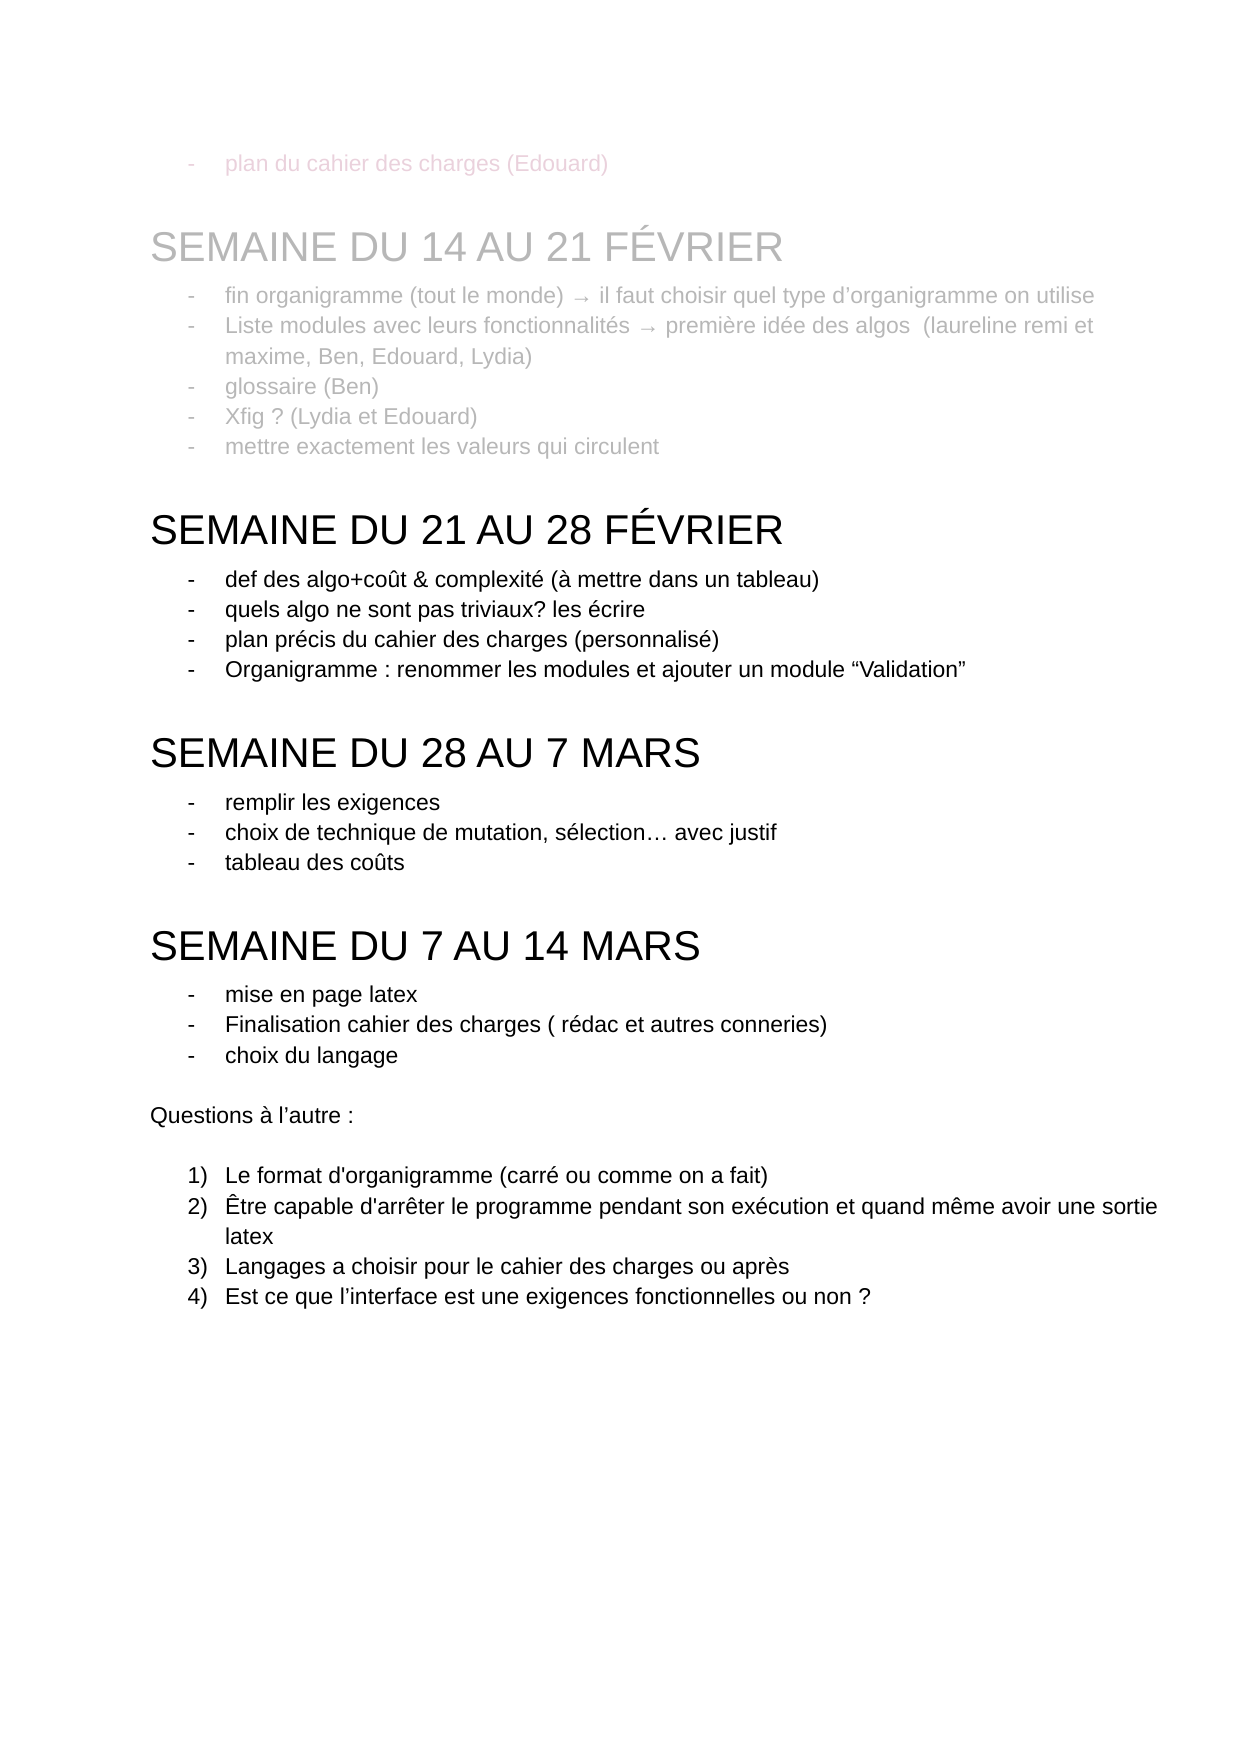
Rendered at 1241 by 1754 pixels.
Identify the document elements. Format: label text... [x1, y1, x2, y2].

list Organigramme : renommer les modules et ajouter un module “Validation” [187, 656, 1162, 683]
list quels algo ne sont pas triviaux? les écrire [187, 596, 1162, 622]
text Questions à l’autre : [150, 1102, 1162, 1128]
list Est ce que l’interface est une exigences fonctionnelles ou non ? [187, 1283, 1162, 1310]
list tableau des coûts [187, 849, 1162, 875]
list choix de technique de mutation, sélection… avec justif [187, 819, 1162, 845]
list fin organigramme (tout le monde) → il faut choisir quel type d’organigramme on utilise [187, 282, 1162, 309]
subtitle SEMAINE DU 28 AU 7 MARS [150, 728, 1162, 776]
list plan précis du cahier des charges (personnalisé) [187, 626, 1162, 652]
list Le format d'organigramme (carré ou comme on a fait) [187, 1162, 1162, 1189]
list choix du langage [187, 1042, 1162, 1068]
list Xfig ? (Lydia et Edouard) [187, 403, 1162, 429]
list remplir les exigences [187, 788, 1162, 815]
list glossaire (Ben) [187, 373, 1162, 399]
subtitle SEMAINE DU 21 AU 28 FÉVRIER [150, 505, 1162, 553]
list Langages a choisir pour le cahier des charges ou après [187, 1253, 1162, 1279]
list plan du cahier des charges (Edouard) [187, 150, 1162, 176]
list Être capable d'arrêter le programme pendant son exécution et quand même avoir une sortie latex [187, 1193, 1162, 1249]
subtitle SEMAINE DU 7 AU 14 MARS [150, 921, 1162, 969]
list Finalisation cahier des charges ( rédac et autres conneries) [187, 1011, 1162, 1038]
list def des algo+coût & complexité (à mettre dans un tableau) [187, 566, 1162, 592]
subtitle SEMAINE DU 14 AU 21 FÉVRIER [150, 222, 1162, 270]
list Liste modules avec leurs fonctionnalités → première idée des algos (laureline remi et maxime, Ben, Edouard, Lydia) [187, 312, 1162, 369]
list mise en page latex [187, 981, 1162, 1008]
list mettre exactement les valeurs qui circulent [187, 433, 1162, 460]
